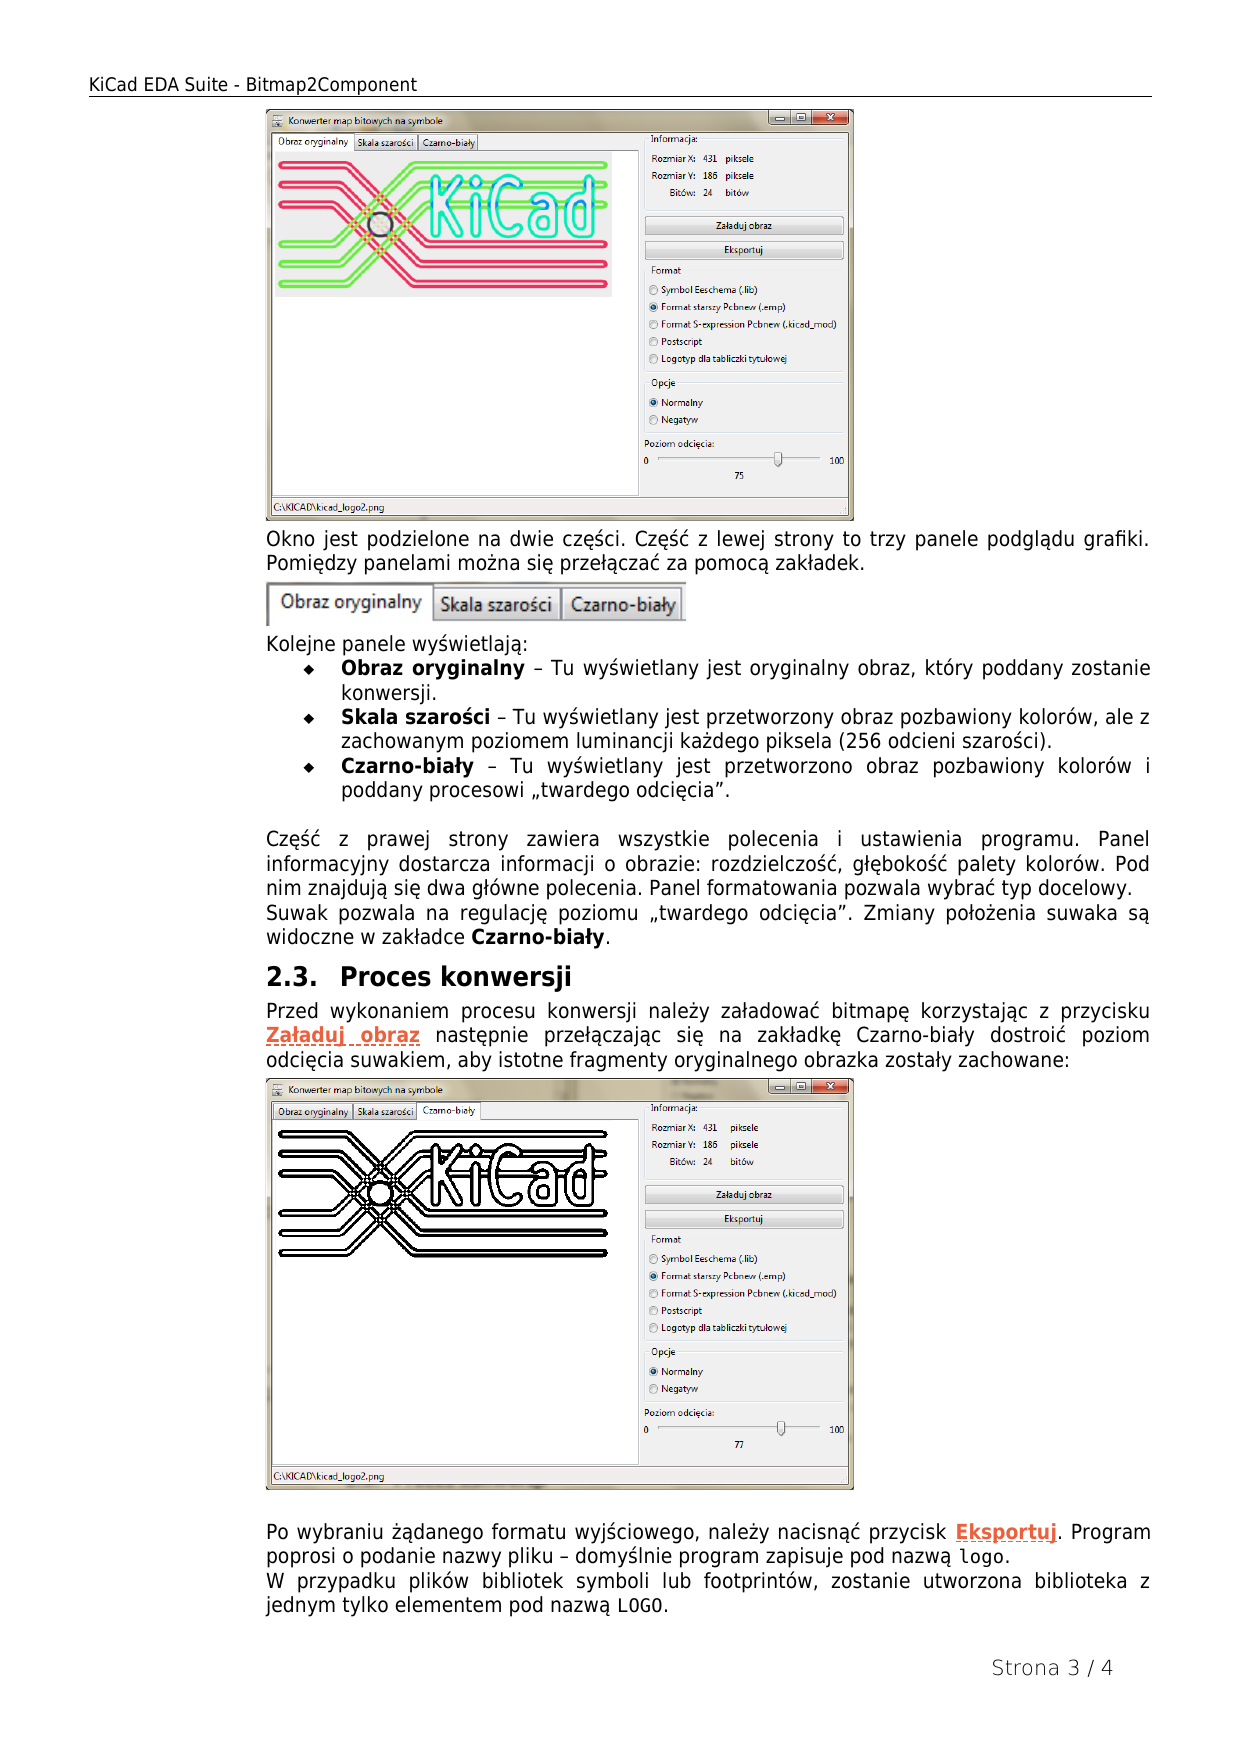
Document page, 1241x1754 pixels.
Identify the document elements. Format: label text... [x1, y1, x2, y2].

list Skala szarości – Tu wyświetlany jest przetworzony obraz pozbawiony kolorów, ale z zachowanym poziomem luminancji każdego piksela (256 odcieni szarości). [303, 705, 1152, 754]
picture [265, 1078, 854, 1490]
picture [265, 581, 687, 626]
list Obraz oryginalny – Tu wyświetlany jest oryginalny obraz, który poddany zostanie konwersji. [303, 656, 1152, 705]
text Po wybraniu żądanego formatu wyjściowego, należy nacisnąć przycisk Eksportuj. Program poprosi o podanie nazwy pliku – domyślnie program zapisuje pod nazwą logo. [266, 1520, 1152, 1569]
picture [265, 109, 854, 521]
text W przypadku plików bibliotek symboli lub footprintów, zostanie utworzona biblioteka z jednym tylko elementem pod nazwą LOGO. [266, 1569, 1152, 1618]
text Suwak pozwala na regulację poziomu „twardego odcięcia”. Zmiany położenia suwaka są widoczne w zakładce Czarno-biały. [266, 901, 1152, 950]
text Okno jest podzielone na dwie części. Część z lewej strony to trzy panele podglądu grafiki. Pomiędzy panelami można się przełączać za pomocą zakładek. [266, 527, 1152, 576]
text Przed wykonaniem procesu konwersji należy załadować bitmapę korzystając z przycisku Załaduj obraz następnie przełączając się na zakładkę Czarno-biały dostroić poziom odcięcia suwakiem, aby istotne fragmenty oryginalnego obrazka zostały zachowane: [266, 999, 1152, 1072]
text Kolejne panele wyświetlają: [266, 631, 1152, 656]
text Część z prawej strony zawiera wszystkie polecenia i ustawienia programu. Panel informacyjny dostarcza informacji o obrazie: rozdzielczość, głębokość palety kolorów. Pod nim znajdują się dwa główne polecenia. Panel formatowania pozwala wybrać typ docelowy. [266, 827, 1152, 901]
list Czarno-biały – Tu wyświetlany jest przetworzono obraz pozbawiony kolorów i poddany procesowi „twardego odcięcia”. [303, 754, 1152, 803]
subtitle Proces konwersji [266, 961, 1152, 993]
